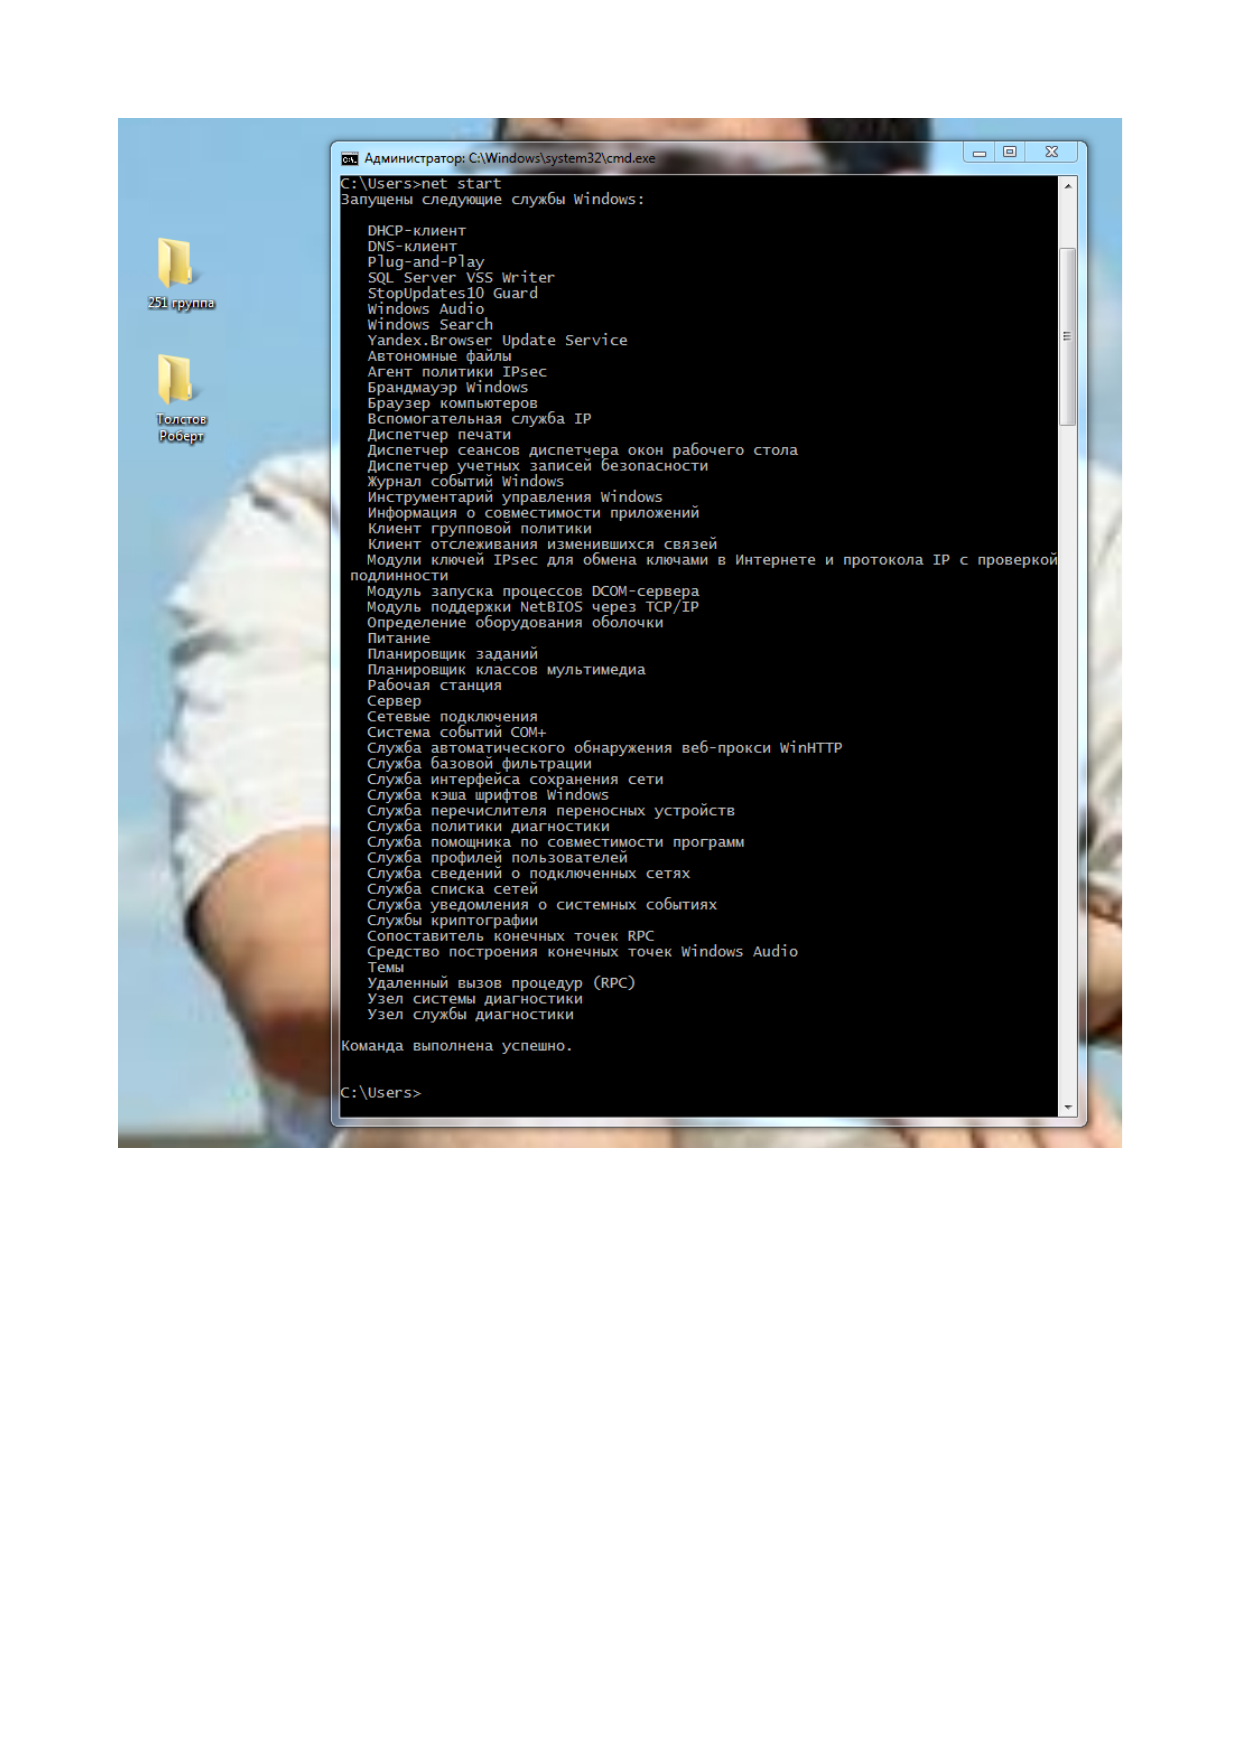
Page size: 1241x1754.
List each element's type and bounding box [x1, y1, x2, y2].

picture [118, 118, 1123, 1148]
